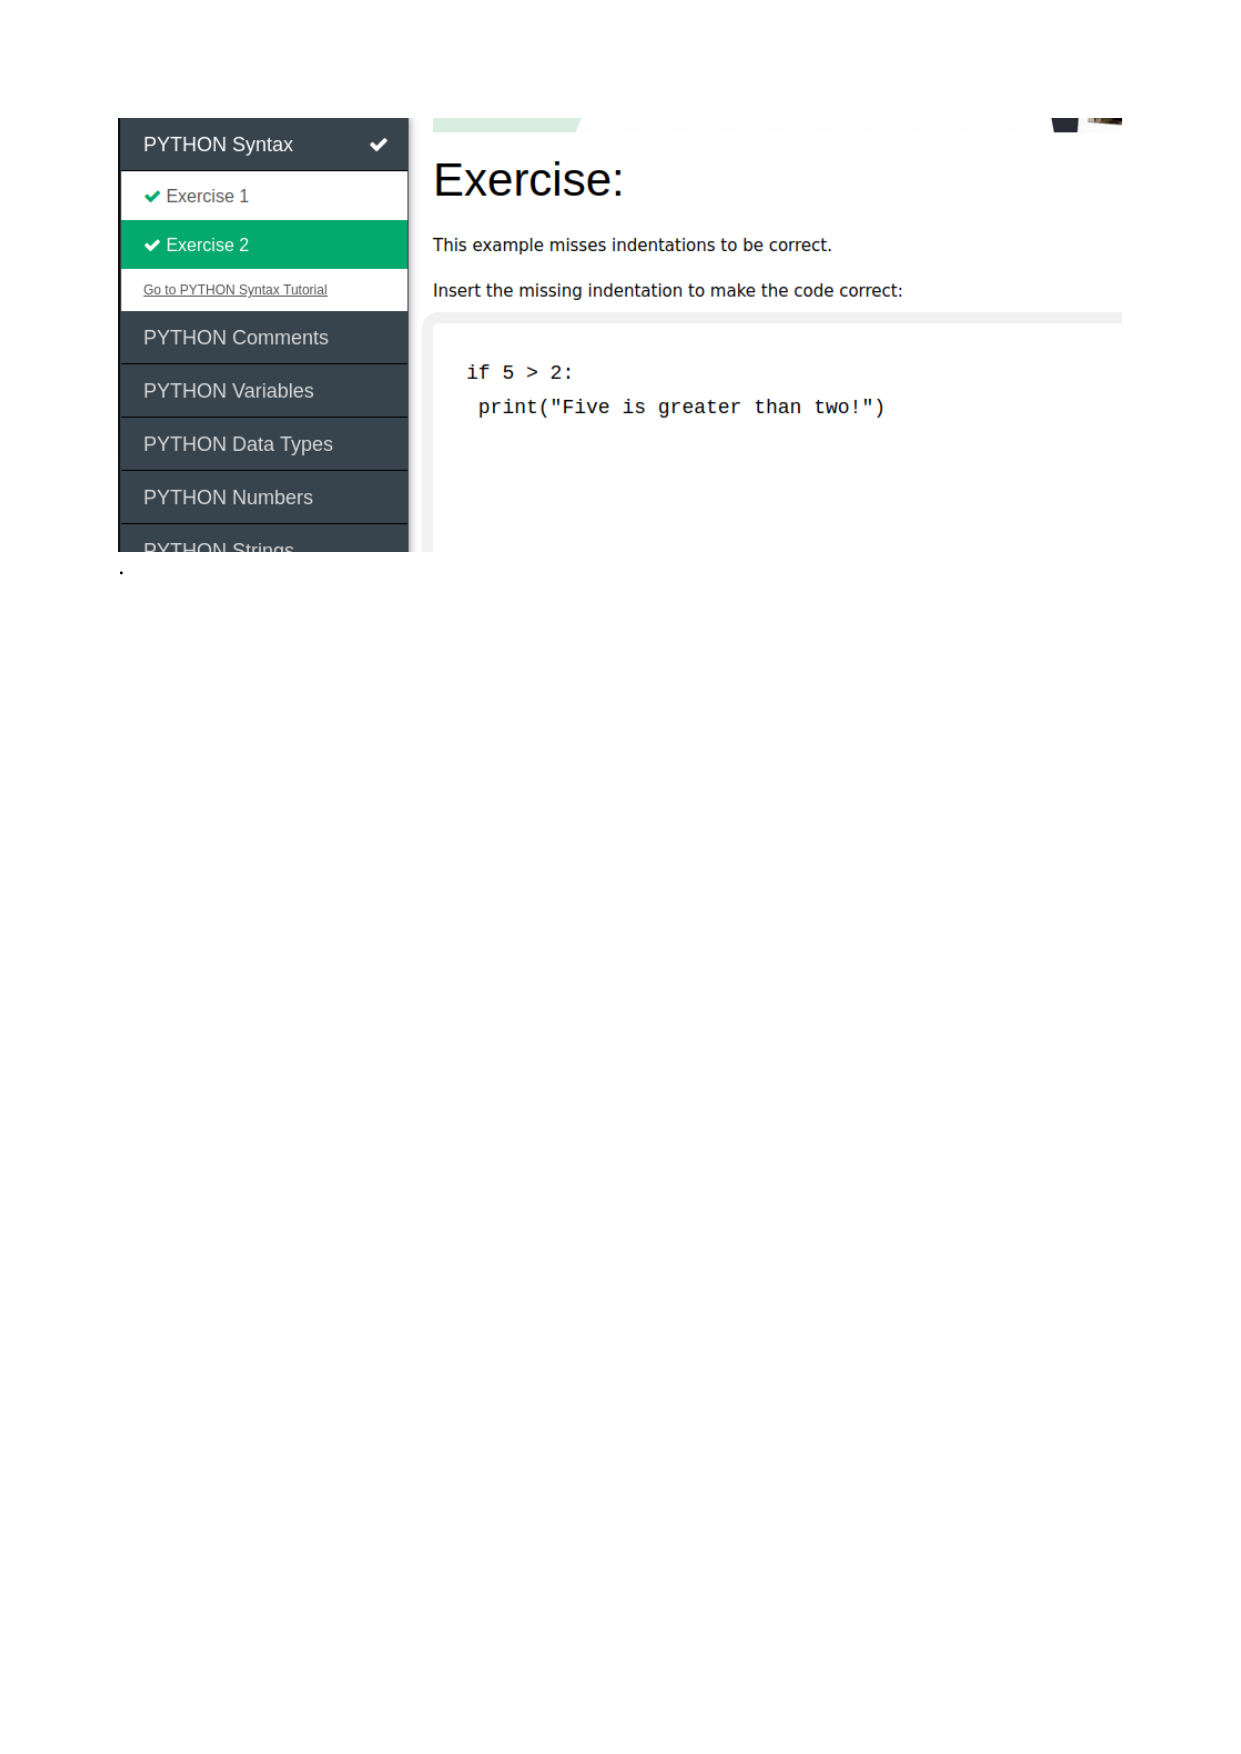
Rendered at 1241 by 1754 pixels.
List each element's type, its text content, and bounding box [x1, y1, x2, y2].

text . [118, 552, 1122, 580]
picture [118, 118, 1123, 552]
